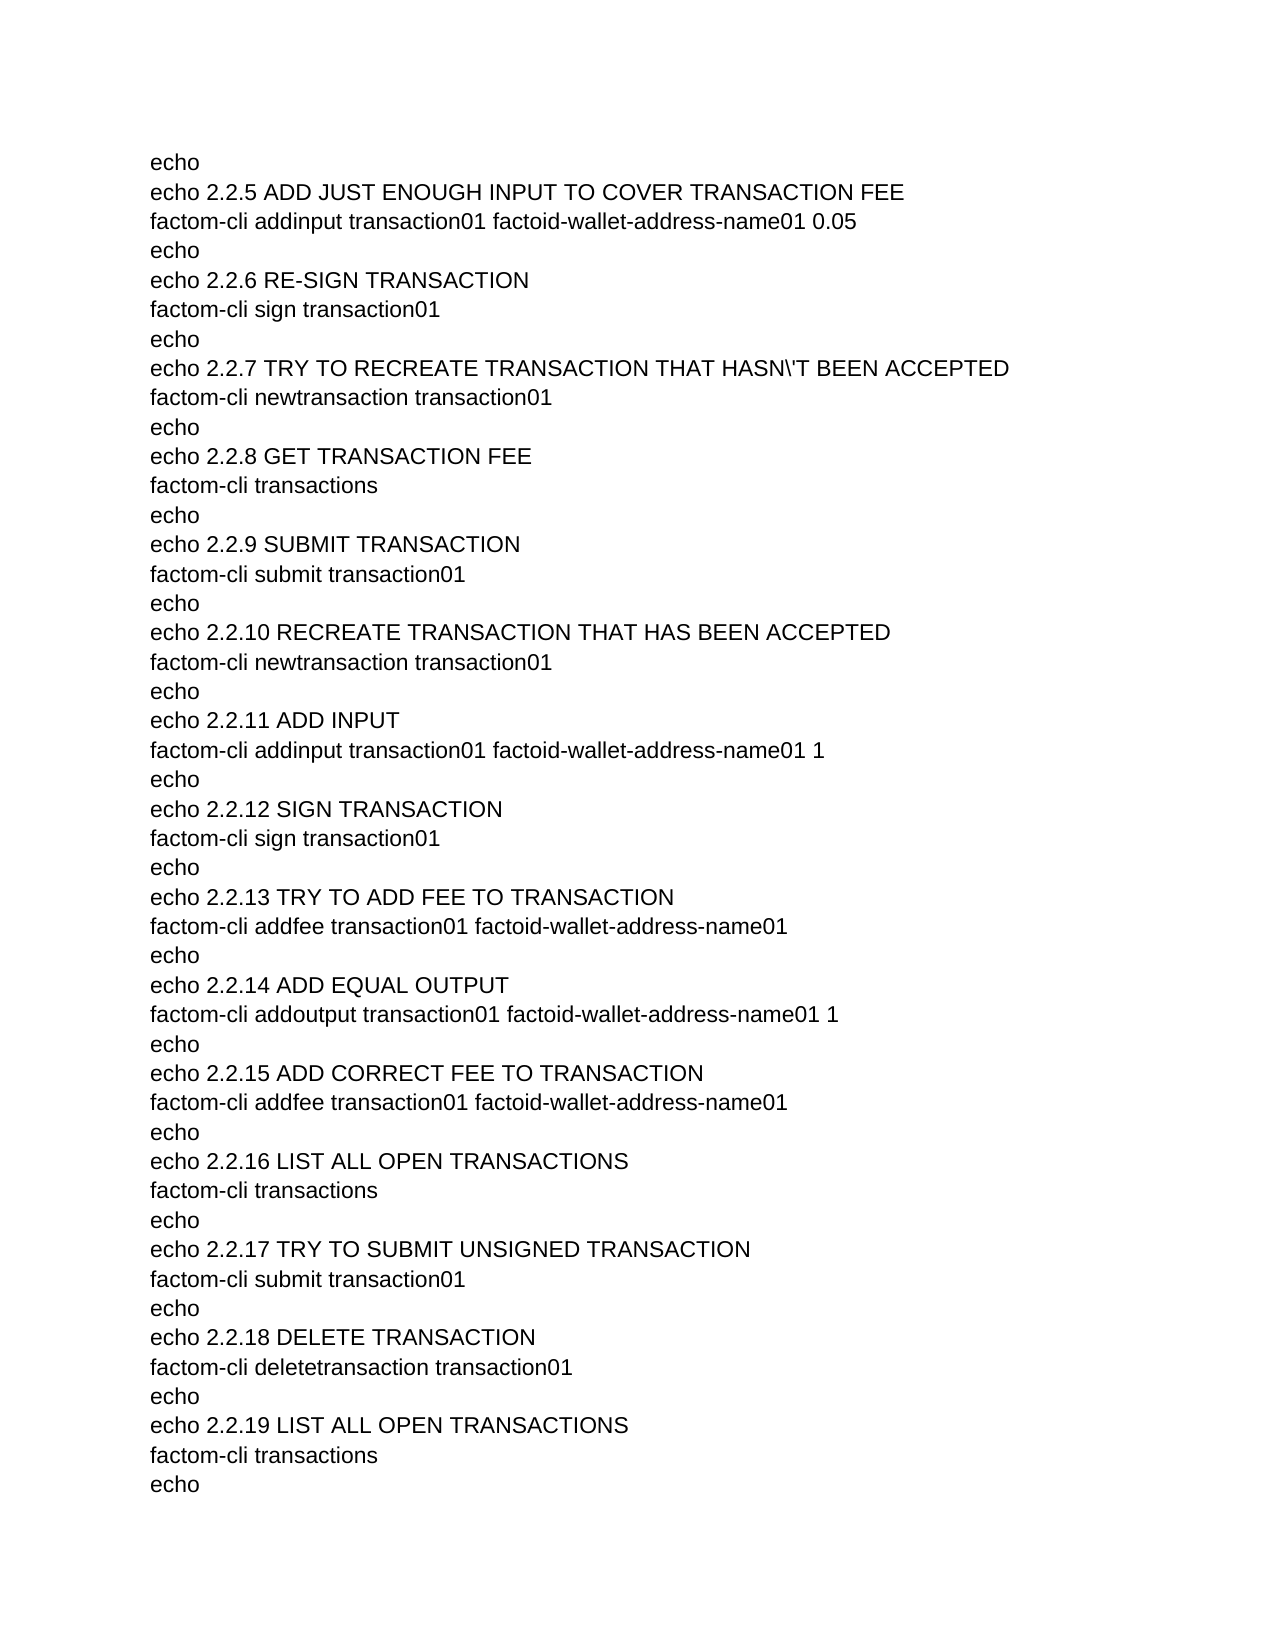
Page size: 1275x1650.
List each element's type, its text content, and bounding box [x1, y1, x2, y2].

text echo [150, 414, 1125, 440]
text factom-cli deletetransaction transaction01 [150, 1354, 1125, 1380]
text echo 2.2.6 RE-SIGN TRANSACTION [150, 267, 1125, 293]
text factom-cli sign transaction01 [150, 297, 1125, 322]
text factom-cli addinput transaction01 factoid-wallet-address-name01 1 [150, 737, 1125, 763]
text echo 2.2.10 RECREATE TRANSACTION THAT HAS BEEN ACCEPTED [150, 620, 1125, 646]
text echo [150, 150, 1125, 176]
text echo [150, 1031, 1125, 1057]
text echo 2.2.7 TRY TO RECREATE TRANSACTION THAT HASN\'T BEEN ACCEPTED [150, 356, 1125, 381]
text factom-cli addfee transaction01 factoid-wallet-address-name01 [150, 1090, 1125, 1116]
text echo 2.2.18 DELETE TRANSACTION [150, 1325, 1125, 1351]
text factom-cli submit transaction01 [150, 1266, 1125, 1292]
text echo [150, 1207, 1125, 1233]
text echo [150, 943, 1125, 969]
text echo [150, 1472, 1125, 1497]
text factom-cli sign transaction01 [150, 826, 1125, 851]
text echo 2.2.15 ADD CORRECT FEE TO TRANSACTION [150, 1061, 1125, 1086]
text factom-cli transactions [150, 1178, 1125, 1204]
text echo [150, 502, 1125, 528]
text factom-cli newtransaction transaction01 [150, 649, 1125, 675]
text echo 2.2.16 LIST ALL OPEN TRANSACTIONS [150, 1149, 1125, 1174]
text echo [150, 679, 1125, 704]
text echo 2.2.8 GET TRANSACTION FEE [150, 444, 1125, 469]
text factom-cli addoutput transaction01 factoid-wallet-address-name01 1 [150, 1002, 1125, 1027]
text echo [150, 1384, 1125, 1409]
text factom-cli transactions [150, 473, 1125, 499]
text echo [150, 591, 1125, 616]
text echo [150, 1119, 1125, 1145]
text factom-cli addfee transaction01 factoid-wallet-address-name01 [150, 914, 1125, 939]
text factom-cli transactions [150, 1442, 1125, 1468]
text echo 2.2.11 ADD INPUT [150, 708, 1125, 734]
text echo [150, 767, 1125, 792]
text factom-cli newtransaction transaction01 [150, 385, 1125, 411]
text echo 2.2.19 LIST ALL OPEN TRANSACTIONS [150, 1413, 1125, 1439]
text echo [150, 1296, 1125, 1321]
text echo 2.2.13 TRY TO ADD FEE TO TRANSACTION [150, 884, 1125, 910]
text echo [150, 855, 1125, 881]
text echo [150, 326, 1125, 352]
text factom-cli submit transaction01 [150, 561, 1125, 587]
text echo 2.2.5 ADD JUST ENOUGH INPUT TO COVER TRANSACTION FEE [150, 179, 1125, 205]
text factom-cli addinput transaction01 factoid-wallet-address-name01 0.05 [150, 209, 1125, 234]
text echo 2.2.17 TRY TO SUBMIT UNSIGNED TRANSACTION [150, 1237, 1125, 1262]
text echo [150, 238, 1125, 264]
text echo 2.2.14 ADD EQUAL OUTPUT [150, 972, 1125, 998]
text echo 2.2.9 SUBMIT TRANSACTION [150, 532, 1125, 557]
text echo 2.2.12 SIGN TRANSACTION [150, 796, 1125, 822]
